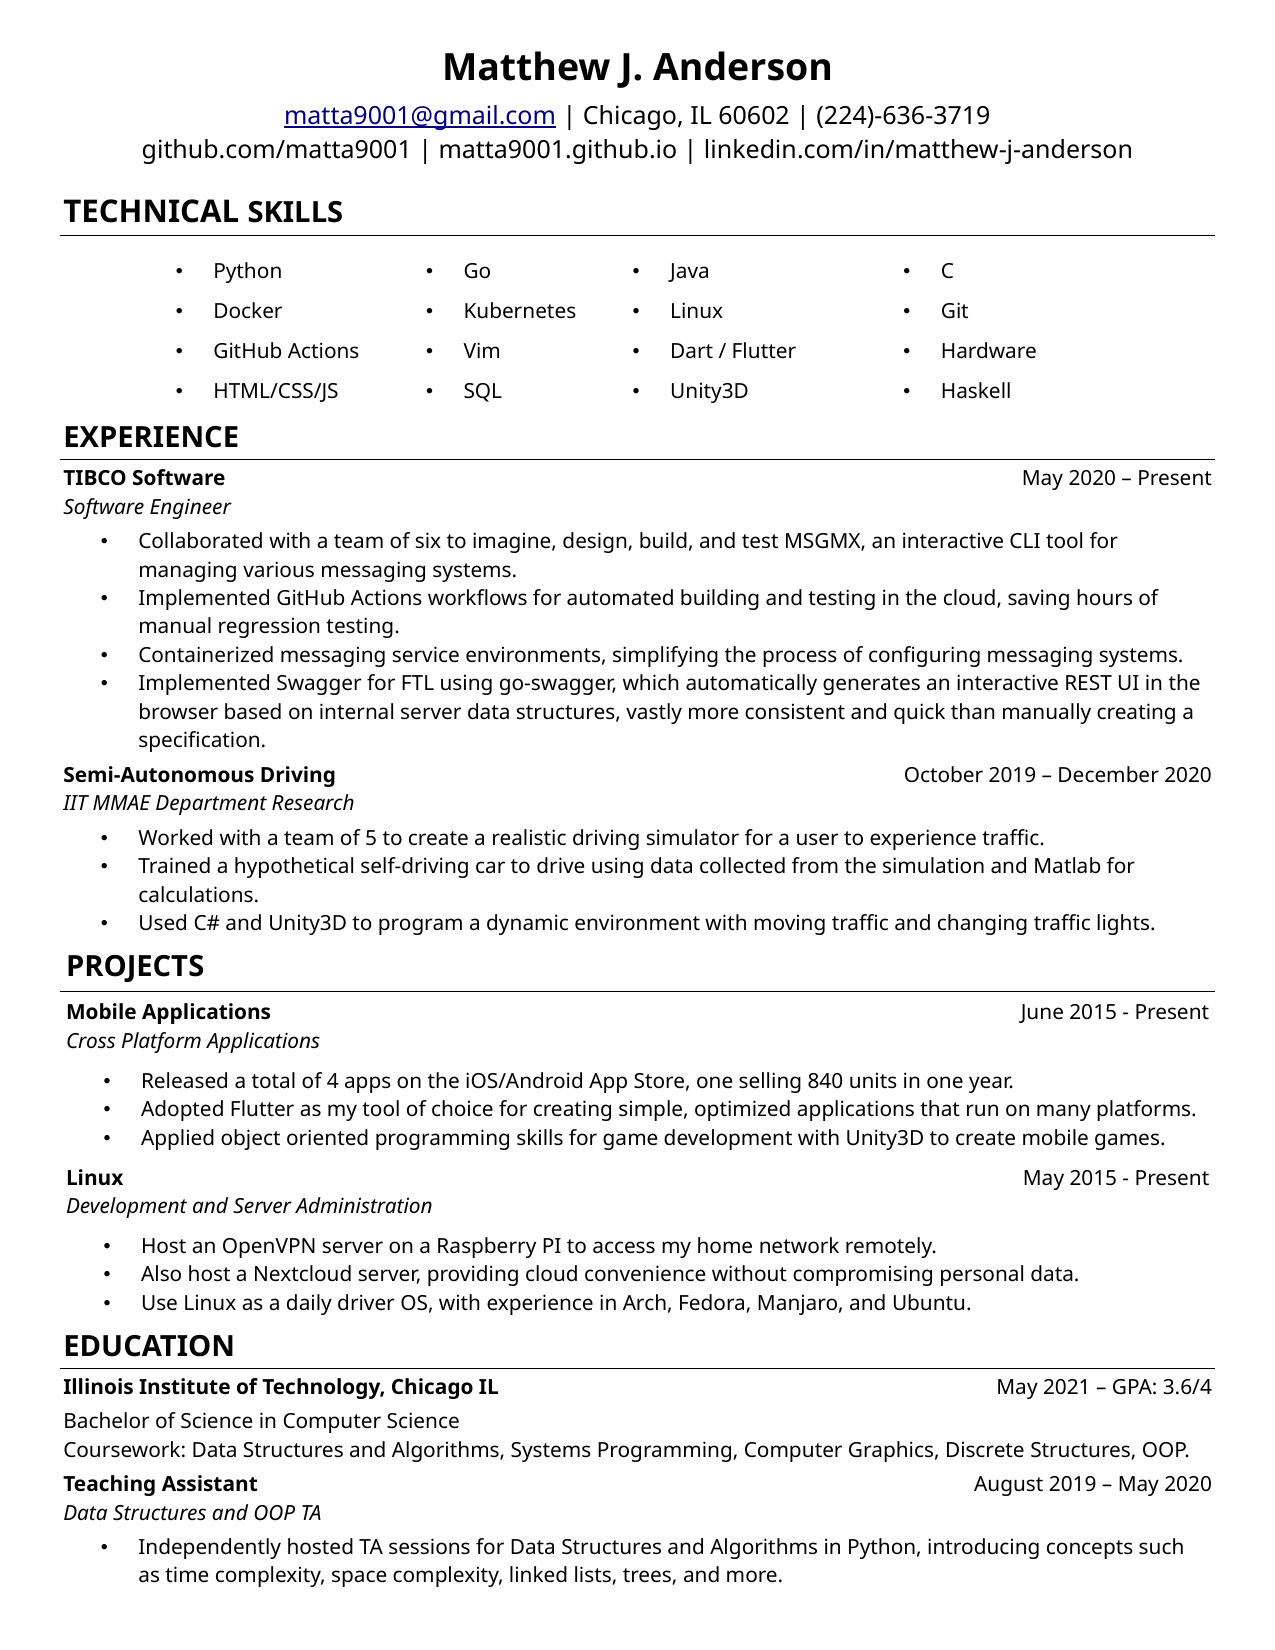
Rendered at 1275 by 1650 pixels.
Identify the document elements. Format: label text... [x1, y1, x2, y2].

table_cell [60, 293, 135, 333]
table_cell GitHub Actions [135, 334, 385, 373]
table_cell Host an OpenVPN server on a Raspberry PI to access my home network remotely. Also host a Nextcloud server, providing cloud convenience without compromising personal data. Use Linux as a daily driver OS, with experience in Arch, Fedora, Manjaro, and Ubuntu. [60, 1225, 1215, 1322]
table_cell EXPERIENCE [60, 414, 1215, 459]
table_cell matta9001@gmail.com | Chicago, IL 60602 | (224)-636-3719 github.com/matta9001 | matta9001.github.io | linkedin.com/in/matthew-j-anderson [60, 95, 1215, 169]
table_cell [1115, 253, 1215, 293]
table_cell C [863, 253, 1115, 293]
table_cell Linux Development and Server Administration [60, 1157, 894, 1225]
table_cell SQL [385, 374, 592, 414]
table_cell June 2015 - Present [894, 992, 1215, 1060]
table_cell [1115, 334, 1215, 373]
table_header Matthew J. Anderson [60, 38, 1215, 94]
table_cell Vim [385, 334, 592, 373]
table_cell Python [135, 253, 385, 293]
table_cell Java [592, 253, 862, 293]
table_cell Teaching Assistant Data Structures and OOP TA [60, 1466, 894, 1529]
table_cell May 2020 – Present [894, 460, 1215, 523]
table_cell [60, 374, 135, 414]
table_cell Collaborated with a team of six to imagine, design, build, and test MSGMX, an interactive CLI tool for managing various messaging systems. Implemented GitHub Actions workflows for automated building and testing in the cloud, saving hours of manual regression testing. Containerized messaging service environments, simplifying the process of configuring messaging systems. Implemented Swagger for FTL using go-swagger, which automatically generates an interactive REST UI in the browser based on internal server data structures, vastly more consistent and quick than manually creating a specification. [60, 523, 1215, 757]
table_cell Independently hosted TA sessions for Data Structures and Algorithms in Python, introducing concepts such as time complexity, space complexity, linked lists, trees, and more. Helped teach Java to introductory computer science students, including basic programming and OOP principles such as objects, arrays, loops, and more. [60, 1529, 1215, 1592]
table_cell August 2019 – May 2020 [894, 1466, 1215, 1529]
table_cell Docker [135, 293, 385, 333]
table_cell Released a total of 4 apps on the iOS/Android App Store, one selling 840 units in one year. Adopted Flutter as my tool of choice for creating simple, optimized applications that run on many platforms. Applied object oriented programming skills for game development with Unity3D to create mobile games. [60, 1060, 1215, 1157]
table_cell Git [863, 293, 1115, 333]
table_cell October 2019 – December 2020 [894, 757, 1215, 820]
table_cell Bachelor of Science in Computer Science Coursework: Data Structures and Algorithms, Systems Programming, Computer Graphics, Discrete Structures, OOP. [60, 1403, 1215, 1466]
table_cell [1115, 374, 1215, 414]
table_cell [60, 253, 135, 293]
table_cell May 2021 – GPA: 3.6/4 [894, 1369, 1215, 1403]
table_cell Kubernetes [385, 293, 592, 333]
table_cell Dart / Flutter [592, 334, 862, 373]
table_cell Illinois Institute of Technology, Chicago IL [60, 1369, 894, 1403]
table_cell PROJECTS [60, 940, 1215, 991]
table_cell HTML/CSS/JS [135, 374, 385, 414]
table_cell [60, 236, 1215, 253]
table_cell [60, 334, 135, 373]
table_cell TECHNICAL SKILLS [60, 186, 1215, 235]
table_cell Linux [592, 293, 862, 333]
table_cell Unity3D [592, 374, 862, 414]
table_cell EDUCATION [60, 1322, 1215, 1368]
table_cell [60, 169, 1215, 186]
table_cell Mobile Applications Cross Platform Applications [60, 992, 894, 1060]
table_cell [1115, 293, 1215, 333]
table_cell Semi-Autonomous Driving IIT MMAE Department Research [60, 757, 894, 820]
table_cell Worked with a team of 5 to create a realistic driving simulator for a user to experience traffic. Trained a hypothetical self-driving car to drive using data collected from the simulation and Matlab for calculations. Used C# and Unity3D to program a dynamic environment with moving traffic and changing traffic lights. [60, 820, 1215, 939]
table_cell Haskell [863, 374, 1115, 414]
table_cell TIBCO Software Software Engineer [60, 460, 894, 523]
table_cell Go [385, 253, 592, 293]
table_cell Hardware [863, 334, 1115, 373]
table_cell May 2015 - Present [894, 1157, 1215, 1225]
